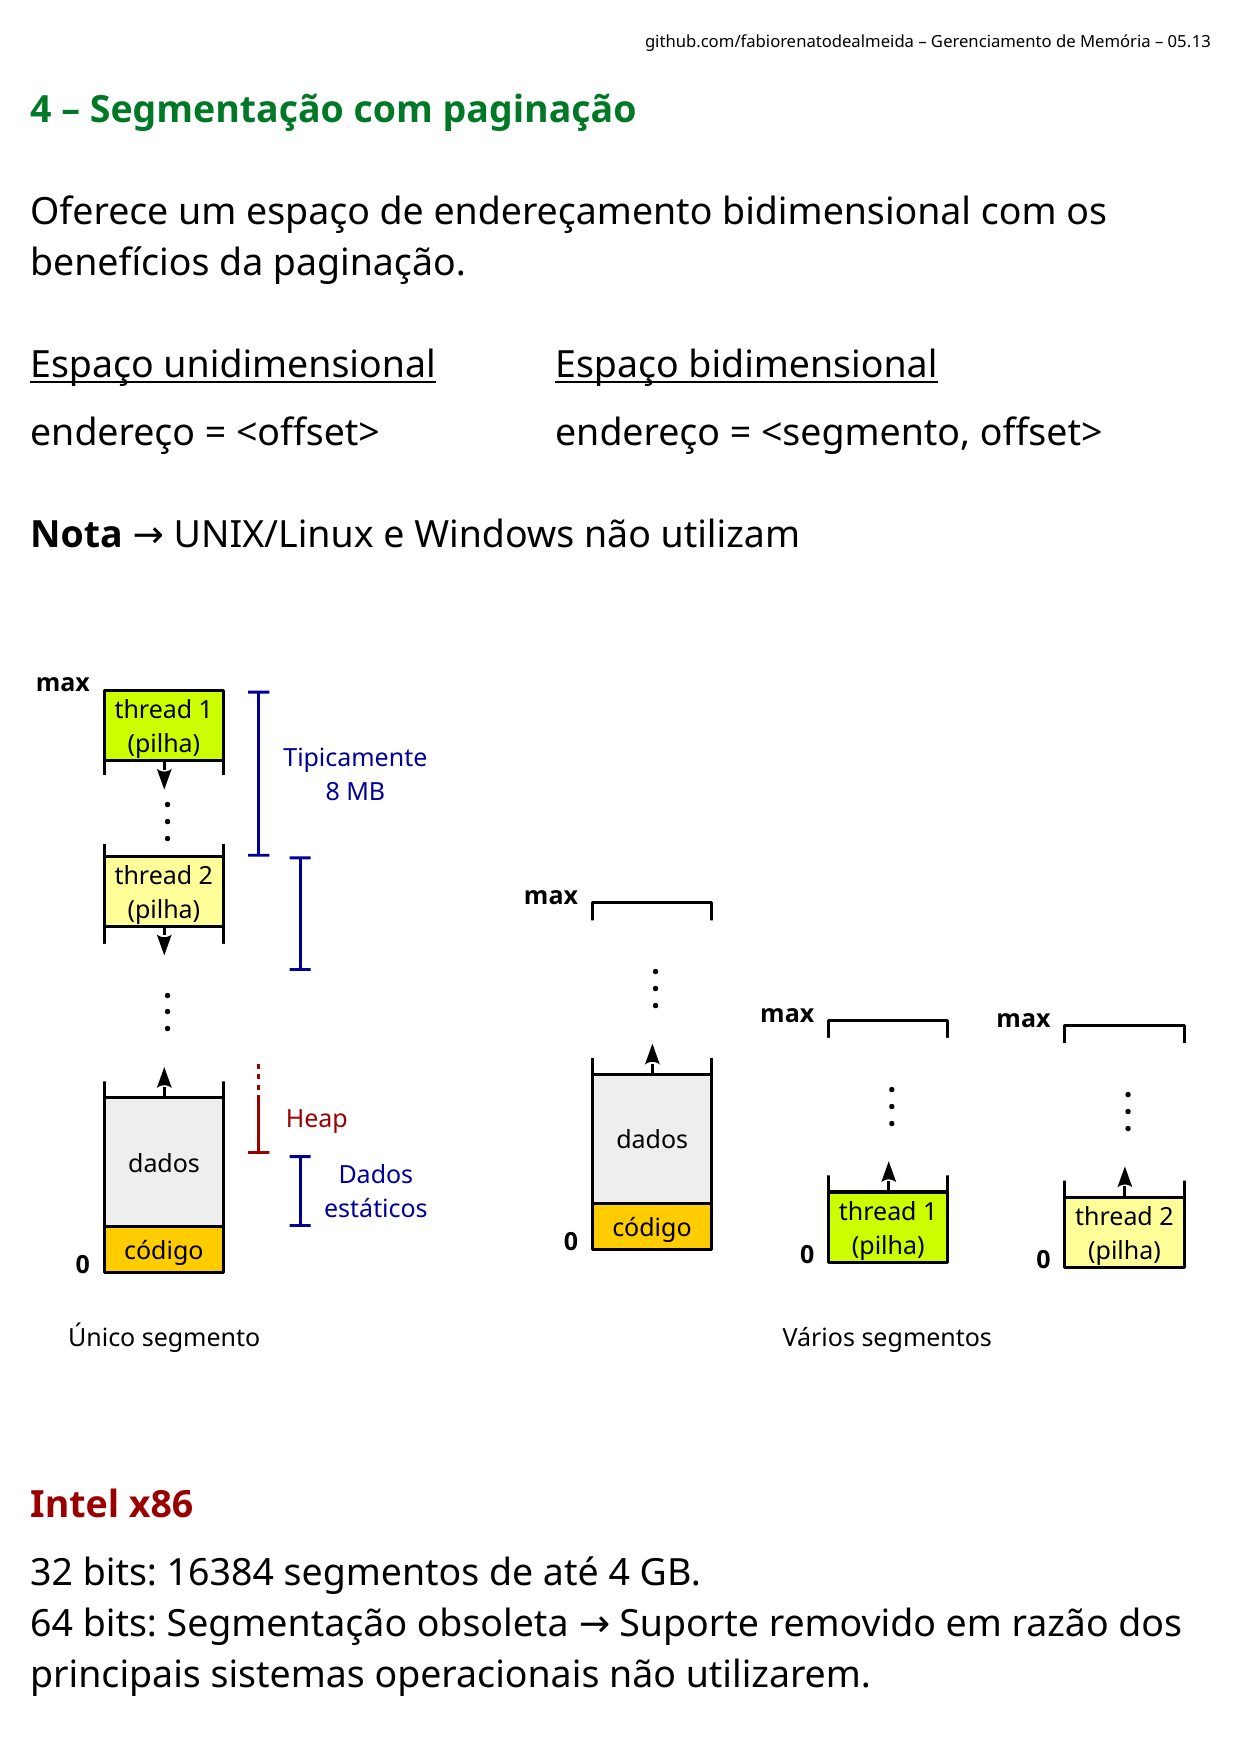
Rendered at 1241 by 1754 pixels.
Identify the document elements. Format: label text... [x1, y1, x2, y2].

text 32 bits: 16384 segmentos de até 4 GB. [30, 1546, 1211, 1597]
text Oferece um espaço de endereçamento bidimensional com os benefícios da paginação. [30, 184, 1211, 286]
text endereço = <offset> endereço = <segmento, offset> [30, 406, 1211, 457]
text 4 – Segmentação com paginação [30, 82, 1211, 133]
text 64 bits: Segmentação obsoleta → Suporte removido em razão dos principais sistemas operacionais não utilizarem. [30, 1597, 1211, 1699]
text Espaço unidimensional Espaço bidimensional [30, 337, 1211, 388]
text Intel x86 [30, 1477, 1211, 1528]
text Nota → UNIX/Linux e Windows não utilizam [30, 508, 1211, 559]
